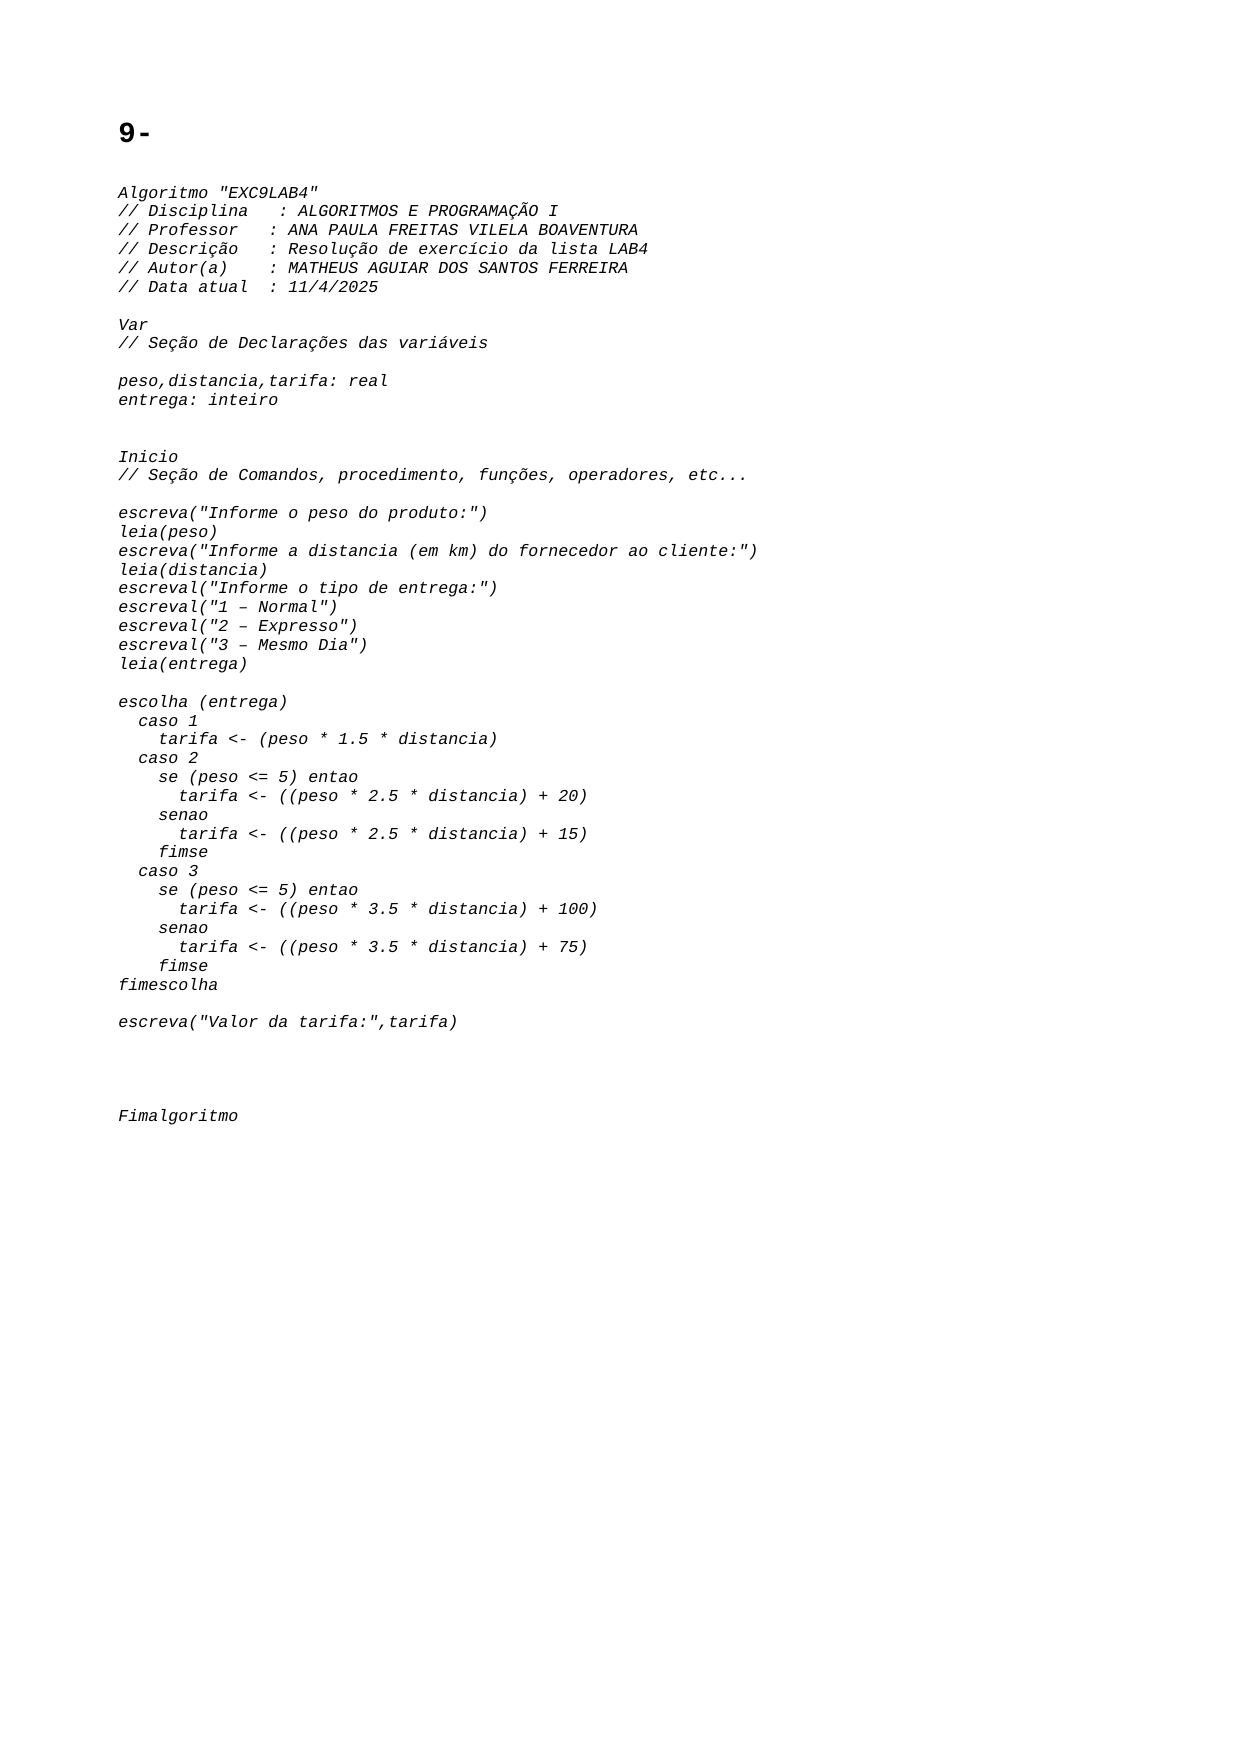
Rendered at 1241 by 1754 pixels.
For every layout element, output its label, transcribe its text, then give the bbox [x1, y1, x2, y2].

text // Descrição : Resolução de exercício da lista LAB4 [118, 241, 1122, 259]
text peso,distancia,tarifa: real [118, 373, 1122, 392]
text escreval("1 – Normal") [118, 599, 1122, 618]
text leia(peso) [118, 523, 1122, 542]
text fimescolha [118, 976, 1122, 995]
text escreval("2 – Expresso") [118, 618, 1122, 637]
text Var [118, 316, 1122, 335]
text escreva("Informe o peso do produto:") [118, 505, 1122, 523]
text caso 2 [118, 750, 1122, 769]
text escreva("Valor da tarifa:",tarifa) [118, 1014, 1122, 1033]
text // Professor : ANA PAULA FREITAS VILELA BOAVENTURA [118, 222, 1122, 241]
text 9- [118, 118, 1122, 151]
text leia(distancia) [118, 561, 1122, 580]
text escreva("Informe a distancia (em km) do fornecedor ao cliente:") [118, 542, 1122, 561]
text tarifa <- (peso * 1.5 * distancia) [118, 731, 1122, 750]
text se (peso <= 5) entao [118, 769, 1122, 787]
text senao [118, 919, 1122, 938]
text caso 1 [118, 712, 1122, 731]
text fimse [118, 844, 1122, 863]
text // Seção de Declarações das variáveis [118, 335, 1122, 354]
text // Data atual : 11/4/2025 [118, 278, 1122, 297]
text // Seção de Comandos, procedimento, funções, operadores, etc... [118, 467, 1122, 486]
text Fimalgoritmo [118, 1108, 1122, 1127]
text tarifa <- ((peso * 2.5 * distancia) + 15) [118, 825, 1122, 844]
text // Disciplina : ALGORITMOS E PROGRAMAÇÃO I [118, 203, 1122, 222]
text escreval("3 – Mesmo Dia") [118, 637, 1122, 656]
text Inicio [118, 448, 1122, 467]
text senao [118, 806, 1122, 825]
text fimse [118, 957, 1122, 976]
text leia(entrega) [118, 656, 1122, 674]
text se (peso <= 5) entao [118, 882, 1122, 901]
text // Autor(a) : MATHEUS AGUIAR DOS SANTOS FERREIRA [118, 259, 1122, 278]
text escreval("Informe o tipo de entrega:") [118, 580, 1122, 599]
text tarifa <- ((peso * 3.5 * distancia) + 100) [118, 901, 1122, 919]
text escolha (entrega) [118, 693, 1122, 712]
text tarifa <- ((peso * 3.5 * distancia) + 75) [118, 938, 1122, 957]
text entrega: inteiro [118, 392, 1122, 410]
text Algoritmo "EXC9LAB4" [118, 184, 1122, 203]
text caso 3 [118, 863, 1122, 882]
text tarifa <- ((peso * 2.5 * distancia) + 20) [118, 787, 1122, 806]
